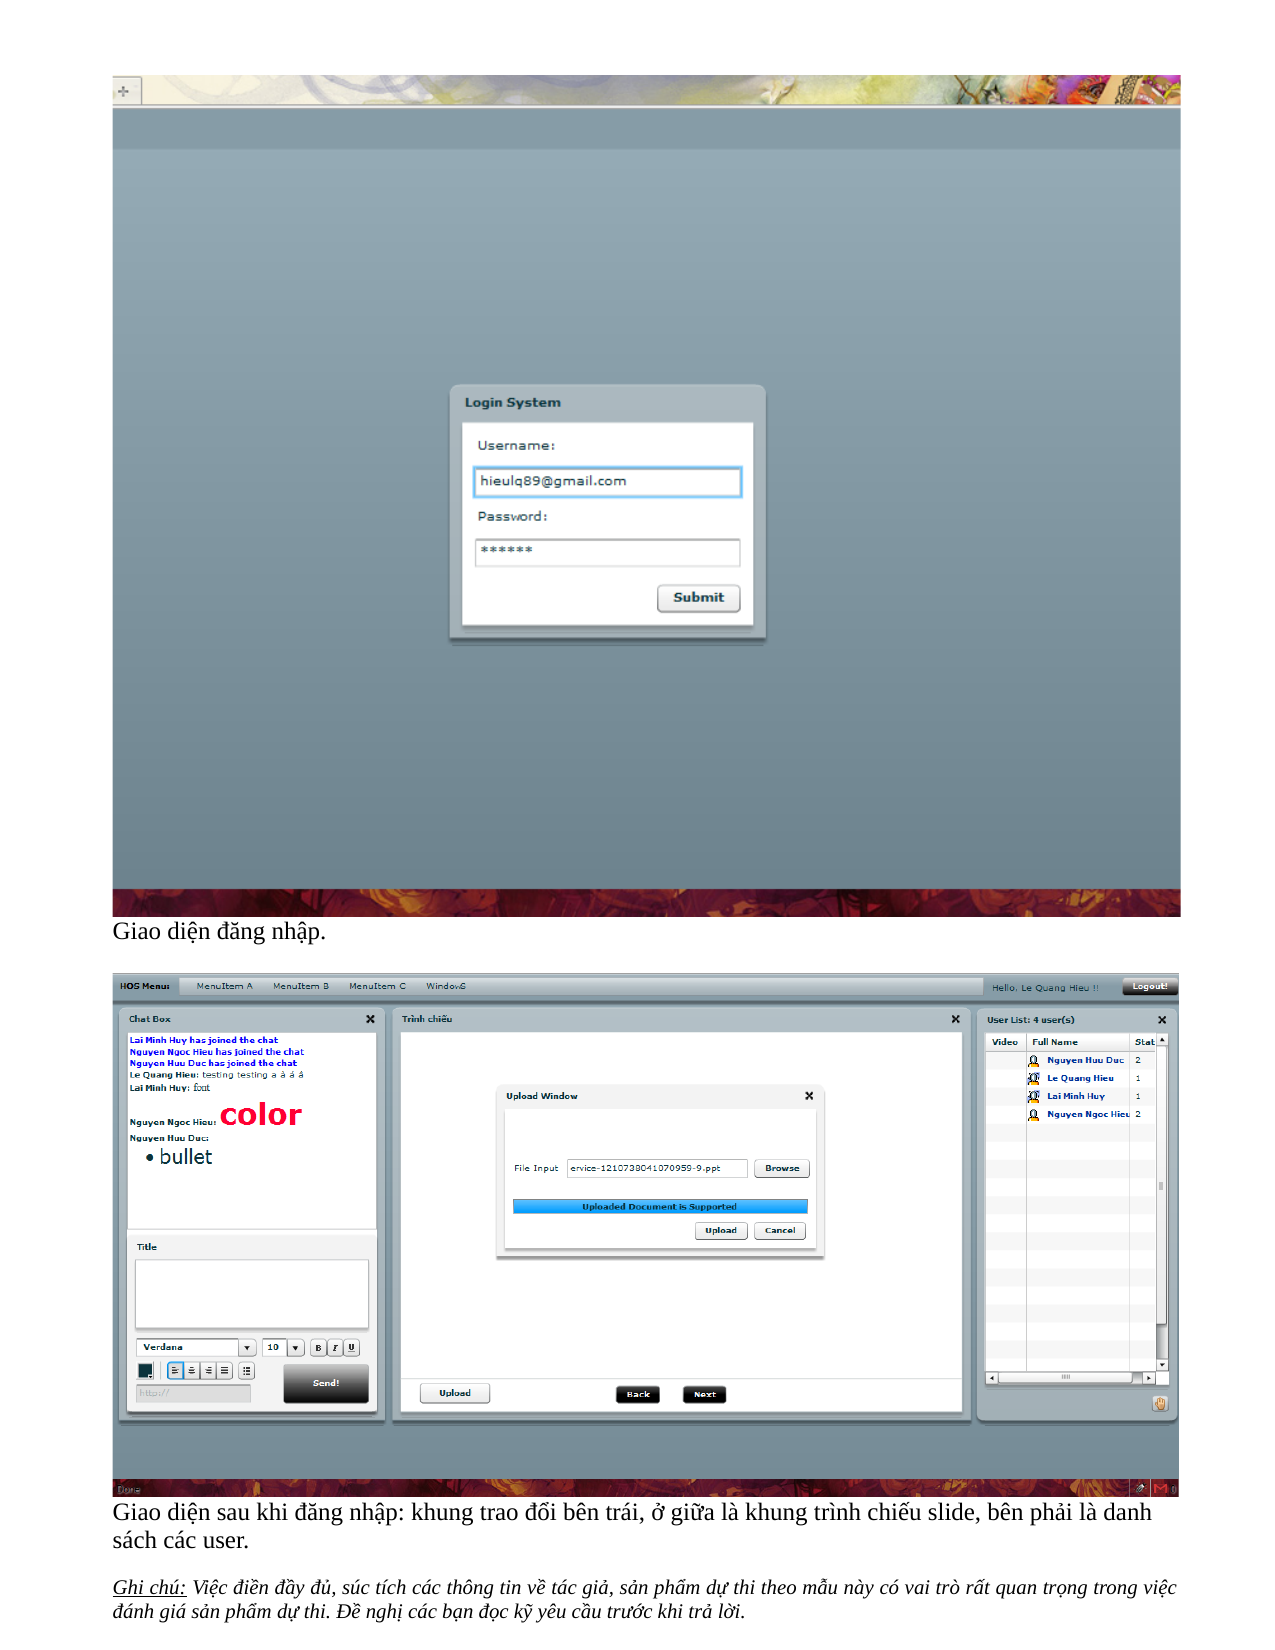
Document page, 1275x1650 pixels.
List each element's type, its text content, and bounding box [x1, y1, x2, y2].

text Giao diện đăng nhập. [112, 917, 1181, 945]
text Giao diện sau khi đăng nhập: khung trao đổi bên trái, ở giữa là khung trình chiếu slide, bên phải là danh sách các user. [112, 1497, 1181, 1554]
